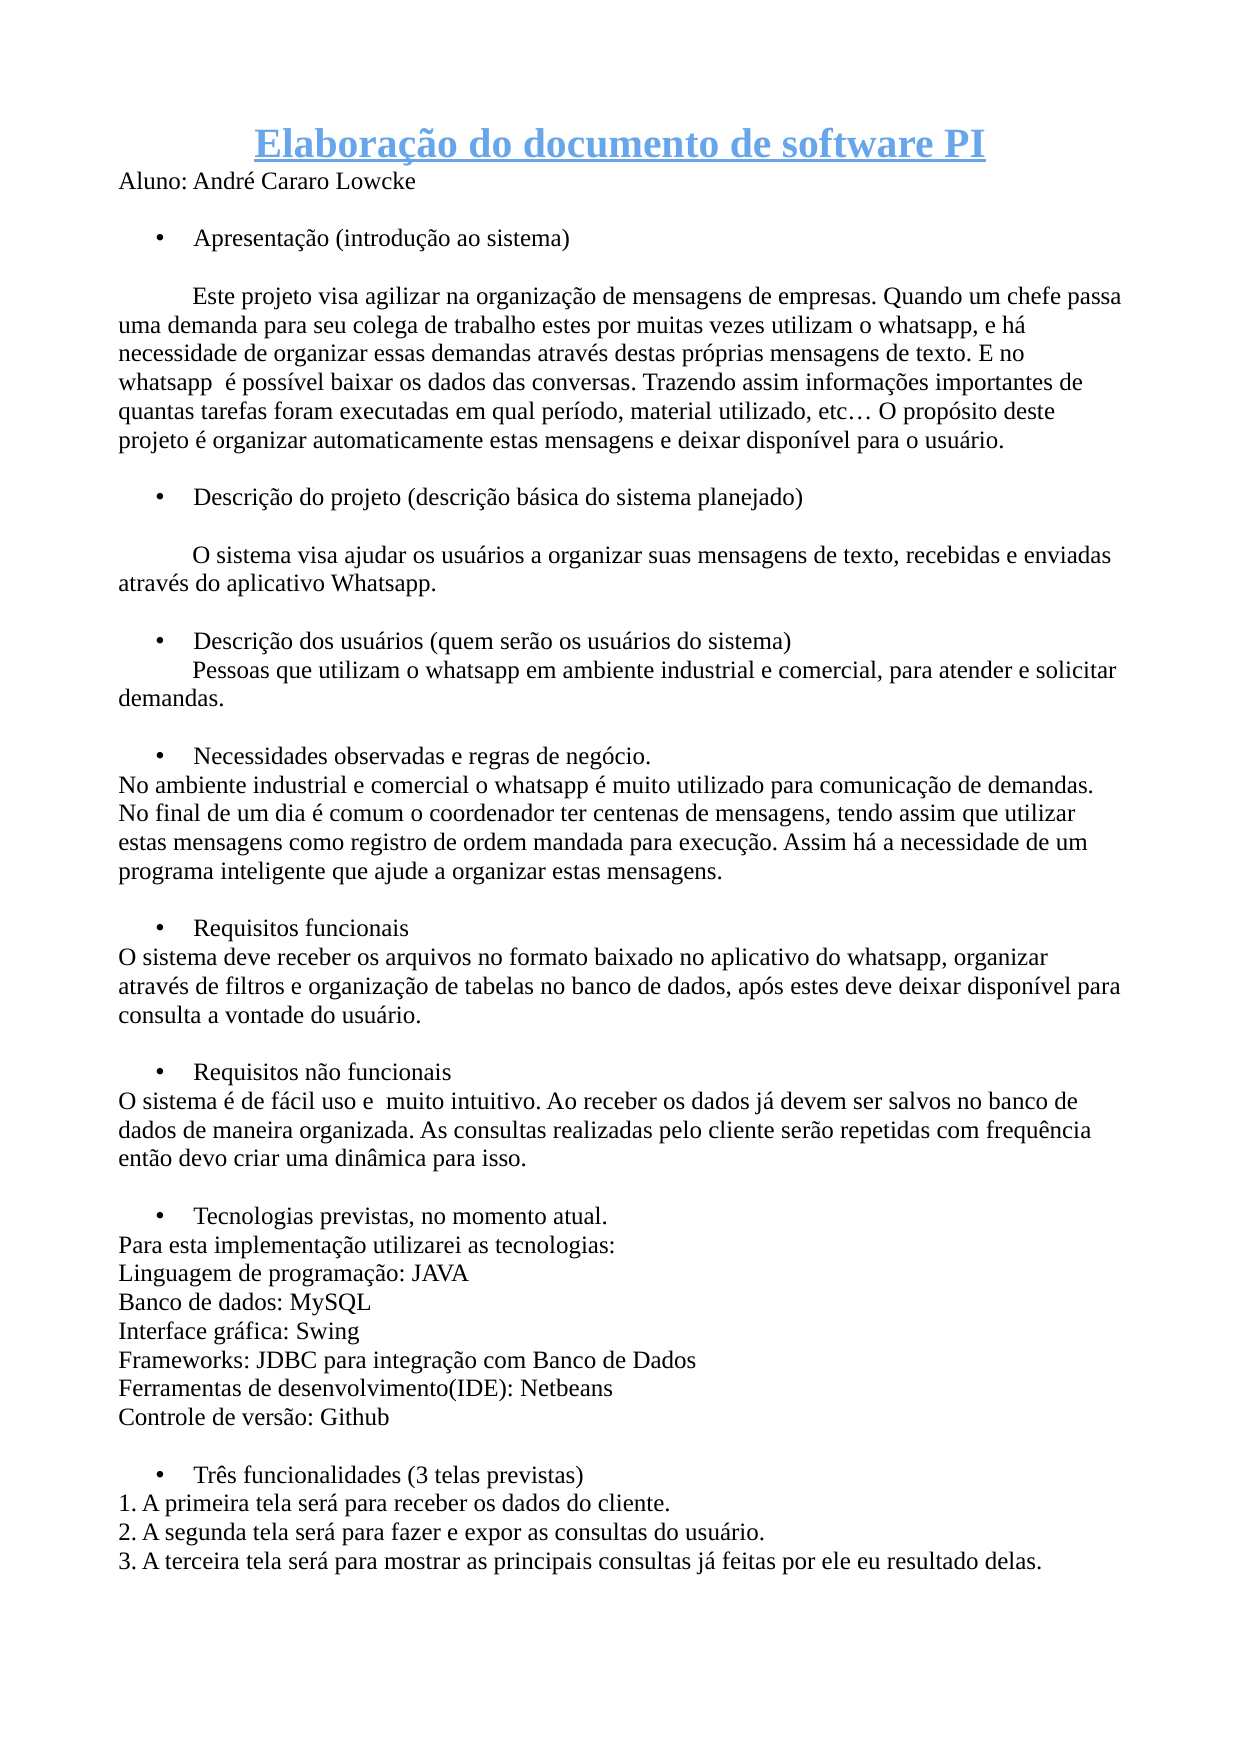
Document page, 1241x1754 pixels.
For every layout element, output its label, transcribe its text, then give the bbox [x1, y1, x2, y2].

text Aluno: André Cararo Lowcke [118, 166, 1122, 195]
list Requisitos funcionais [156, 913, 1122, 942]
list Descrição do projeto (descrição básica do sistema planejado) [156, 482, 1122, 511]
text Elaboração do documento de software PI [118, 118, 1122, 166]
text Este projeto visa agilizar na organização de mensagens de empresas. Quando um chefe passa uma demanda para seu colega de trabalho estes por muitas vezes utilizam o whatsapp, e há necessidade de organizar essas demandas através destas próprias mensagens de texto. E no whatsapp é possível baixar os dados das conversas. Trazendo assim informações importantes de quantas tarefas foram executadas em qual período, material utilizado, etc… O propósito deste projeto é organizar automaticamente estas mensagens e deixar disponível para o usuário. [118, 281, 1122, 453]
text 2. A segunda tela será para fazer e expor as consultas do usuário. [118, 1517, 1122, 1546]
text 3. A terceira tela será para mostrar as principais consultas já feitas por ele eu resultado delas. [118, 1546, 1122, 1575]
list Necessidades observadas e regras de negócio. [156, 741, 1122, 770]
text Interface gráfica: Swing [118, 1316, 1122, 1345]
text O sistema visa ajudar os usuários a organizar suas mensagens de texto, recebidas e enviadas através do aplicativo Whatsapp. [118, 540, 1122, 597]
text O sistema é de fácil uso e muito intuitivo. Ao receber os dados já devem ser salvos no banco de dados de maneira organizada. As consultas realizadas pelo cliente serão repetidas com frequência então devo criar uma dinâmica para isso. [118, 1086, 1122, 1172]
list Apresentação (introdução ao sistema) [156, 223, 1122, 252]
text Para esta implementação utilizarei as tecnologias: [118, 1230, 1122, 1258]
text Ferramentas de desenvolvimento(IDE): Netbeans [118, 1373, 1122, 1402]
text Banco de dados: MySQL [118, 1287, 1122, 1316]
text Controle de versão: Github [118, 1402, 1122, 1431]
list Descrição dos usuários (quem serão os usuários do sistema) [156, 626, 1122, 655]
text Linguagem de programação: JAVA [118, 1258, 1122, 1287]
text O sistema deve receber os arquivos no formato baixado no aplicativo do whatsapp, organizar através de filtros e organização de tabelas no banco de dados, após estes deve deixar disponível para consulta a vontade do usuário. [118, 942, 1122, 1028]
list Três funcionalidades (3 telas previstas) [156, 1460, 1122, 1488]
text Pessoas que utilizam o whatsapp em ambiente industrial e comercial, para atender e solicitar demandas. [118, 655, 1122, 712]
text No ambiente industrial e comercial o whatsapp é muito utilizado para comunicação de demandas. No final de um dia é comum o coordenador ter centenas de mensagens, tendo assim que utilizar estas mensagens como registro de ordem mandada para execução. Assim há a necessidade de um programa inteligente que ajude a organizar estas mensagens. [118, 770, 1122, 885]
list Tecnologias previstas, no momento atual. [156, 1201, 1122, 1230]
text 1. A primeira tela será para receber os dados do cliente. [118, 1488, 1122, 1517]
list Requisitos não funcionais [156, 1057, 1122, 1086]
text Frameworks: JDBC para integração com Banco de Dados [118, 1345, 1122, 1373]
